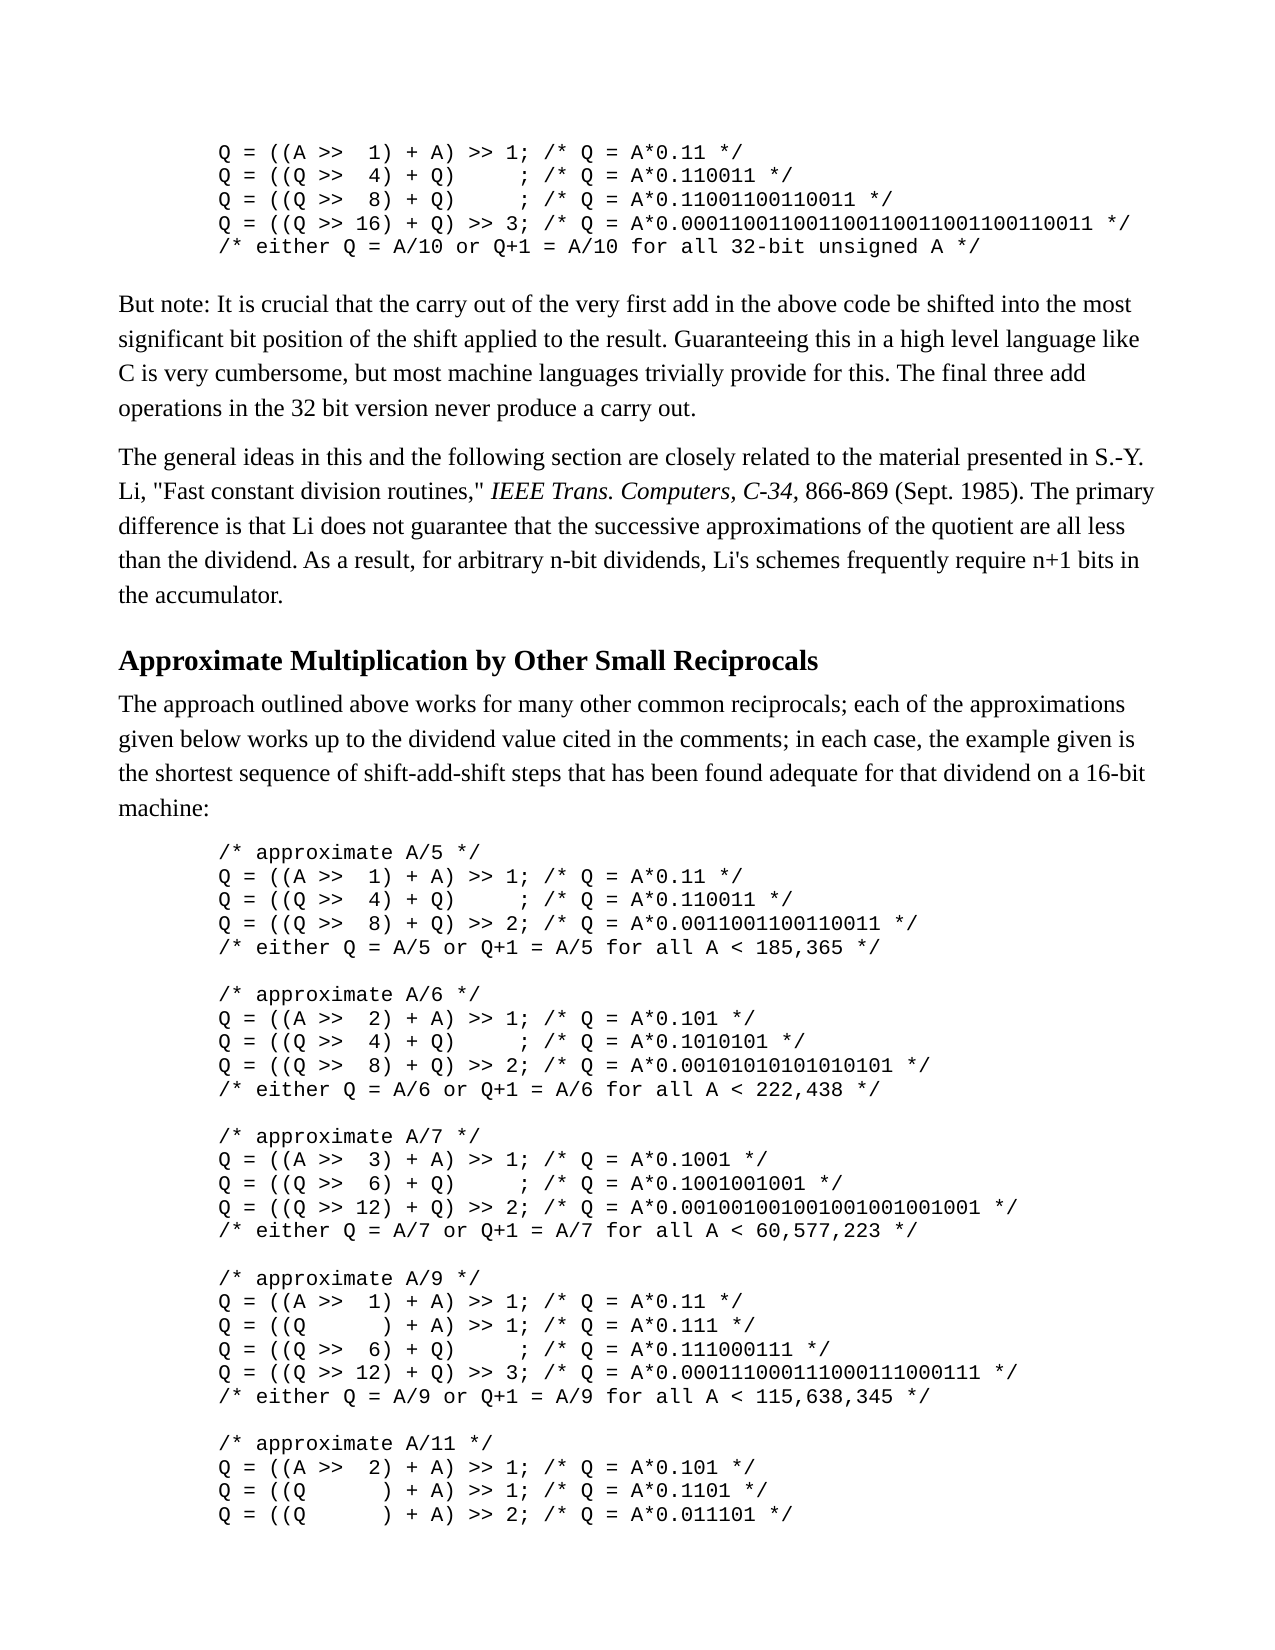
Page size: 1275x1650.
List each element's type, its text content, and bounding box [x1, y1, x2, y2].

text Q = ((A >> 1) + A) >> 1; /* Q = A*0.11 */ [118, 866, 1157, 889]
text Q = ((Q >> 4) + Q) ; /* Q = A*0.110011 */ [118, 165, 1157, 189]
text Q = ((Q >> 12) + Q) >> 2; /* Q = A*0.001001001001001001001001 */ [118, 1197, 1157, 1220]
text Q = ((Q >> 12) + Q) >> 3; /* Q = A*0.000111000111000111000111 */ [118, 1362, 1157, 1386]
text Q = ((Q >> 6) + Q) ; /* Q = A*0.1001001001 */ [118, 1173, 1157, 1197]
text /* either Q = A/5 or Q+1 = A/5 for all A < 185,365 */ [118, 937, 1157, 960]
text But note: It is crucial that the carry out of the very first add in the above code be shifted into the most significant bit position of the shift applied to the result. Guaranteeing this in a high level language like C is very cumbersome, but most machine languages trivially provide for this. The final three add operations in the 32 bit version never produce a carry out. [118, 289, 1157, 422]
text Q = ((Q ) + A) >> 1; /* Q = A*0.1101 */ [118, 1481, 1157, 1504]
text Q = ((Q >> 8) + Q) ; /* Q = A*0.11001100110011 */ [118, 189, 1157, 213]
text Q = ((Q >> 8) + Q) >> 2; /* Q = A*0.0011001100110011 */ [118, 913, 1157, 937]
text The approach outlined above works for many other common reciprocals; each of the approximations given below works up to the dividend value cited in the comments; in each case, the example given is the shortest sequence of shift-add-shift steps that has been found adequate for that dividend on a 16-bit machine: [118, 689, 1157, 822]
text /* approximate A/6 */ [118, 984, 1157, 1008]
text /* approximate A/11 */ [118, 1433, 1157, 1457]
text Q = ((A >> 2) + A) >> 1; /* Q = A*0.101 */ [118, 1457, 1157, 1481]
text /* approximate A/5 */ [118, 842, 1157, 866]
text Q = ((Q ) + A) >> 2; /* Q = A*0.011101 */ [118, 1504, 1157, 1528]
subtitle Approximate Multiplication by Other Small Reciprocals [118, 643, 1157, 677]
text /* either Q = A/6 or Q+1 = A/6 for all A < 222,438 */ [118, 1078, 1157, 1102]
text Q = ((A >> 2) + A) >> 1; /* Q = A*0.101 */ [118, 1008, 1157, 1031]
text Q = ((Q ) + A) >> 1; /* Q = A*0.111 */ [118, 1315, 1157, 1339]
text Q = ((A >> 3) + A) >> 1; /* Q = A*0.1001 */ [118, 1149, 1157, 1173]
text /* either Q = A/9 or Q+1 = A/9 for all A < 115,638,345 */ [118, 1386, 1157, 1409]
text Q = ((Q >> 8) + Q) >> 2; /* Q = A*0.00101010101010101 */ [118, 1055, 1157, 1078]
text Q = ((Q >> 4) + Q) ; /* Q = A*0.110011 */ [118, 889, 1157, 913]
text Q = ((Q >> 16) + Q) >> 3; /* Q = A*0.000110011001100110011001100110011 */ [118, 213, 1157, 236]
text Q = ((A >> 1) + A) >> 1; /* Q = A*0.11 */ [118, 1291, 1157, 1315]
text /* either Q = A/7 or Q+1 = A/7 for all A < 60,577,223 */ [118, 1220, 1157, 1244]
text Q = ((Q >> 4) + Q) ; /* Q = A*0.1010101 */ [118, 1031, 1157, 1055]
text /* approximate A/9 */ [118, 1268, 1157, 1291]
text The general ideas in this and the following section are closely related to the material presented in S.-Y. Li, "Fast constant division routines," IEEE Trans. Computers, C-34, 866-869 (Sept. 1985). The primary difference is that Li does not guarantee that the successive approximations of the quotient are all less than the dividend. As a result, for arbitrary n-bit dividends, Li's schemes frequently require n+1 bits in the accumulator. [118, 442, 1157, 609]
text /* either Q = A/10 or Q+1 = A/10 for all 32-bit unsigned A */ [118, 236, 1157, 260]
text Q = ((A >> 1) + A) >> 1; /* Q = A*0.11 */ [118, 142, 1157, 165]
text /* approximate A/7 */ [118, 1126, 1157, 1149]
text Q = ((Q >> 6) + Q) ; /* Q = A*0.111000111 */ [118, 1339, 1157, 1362]
